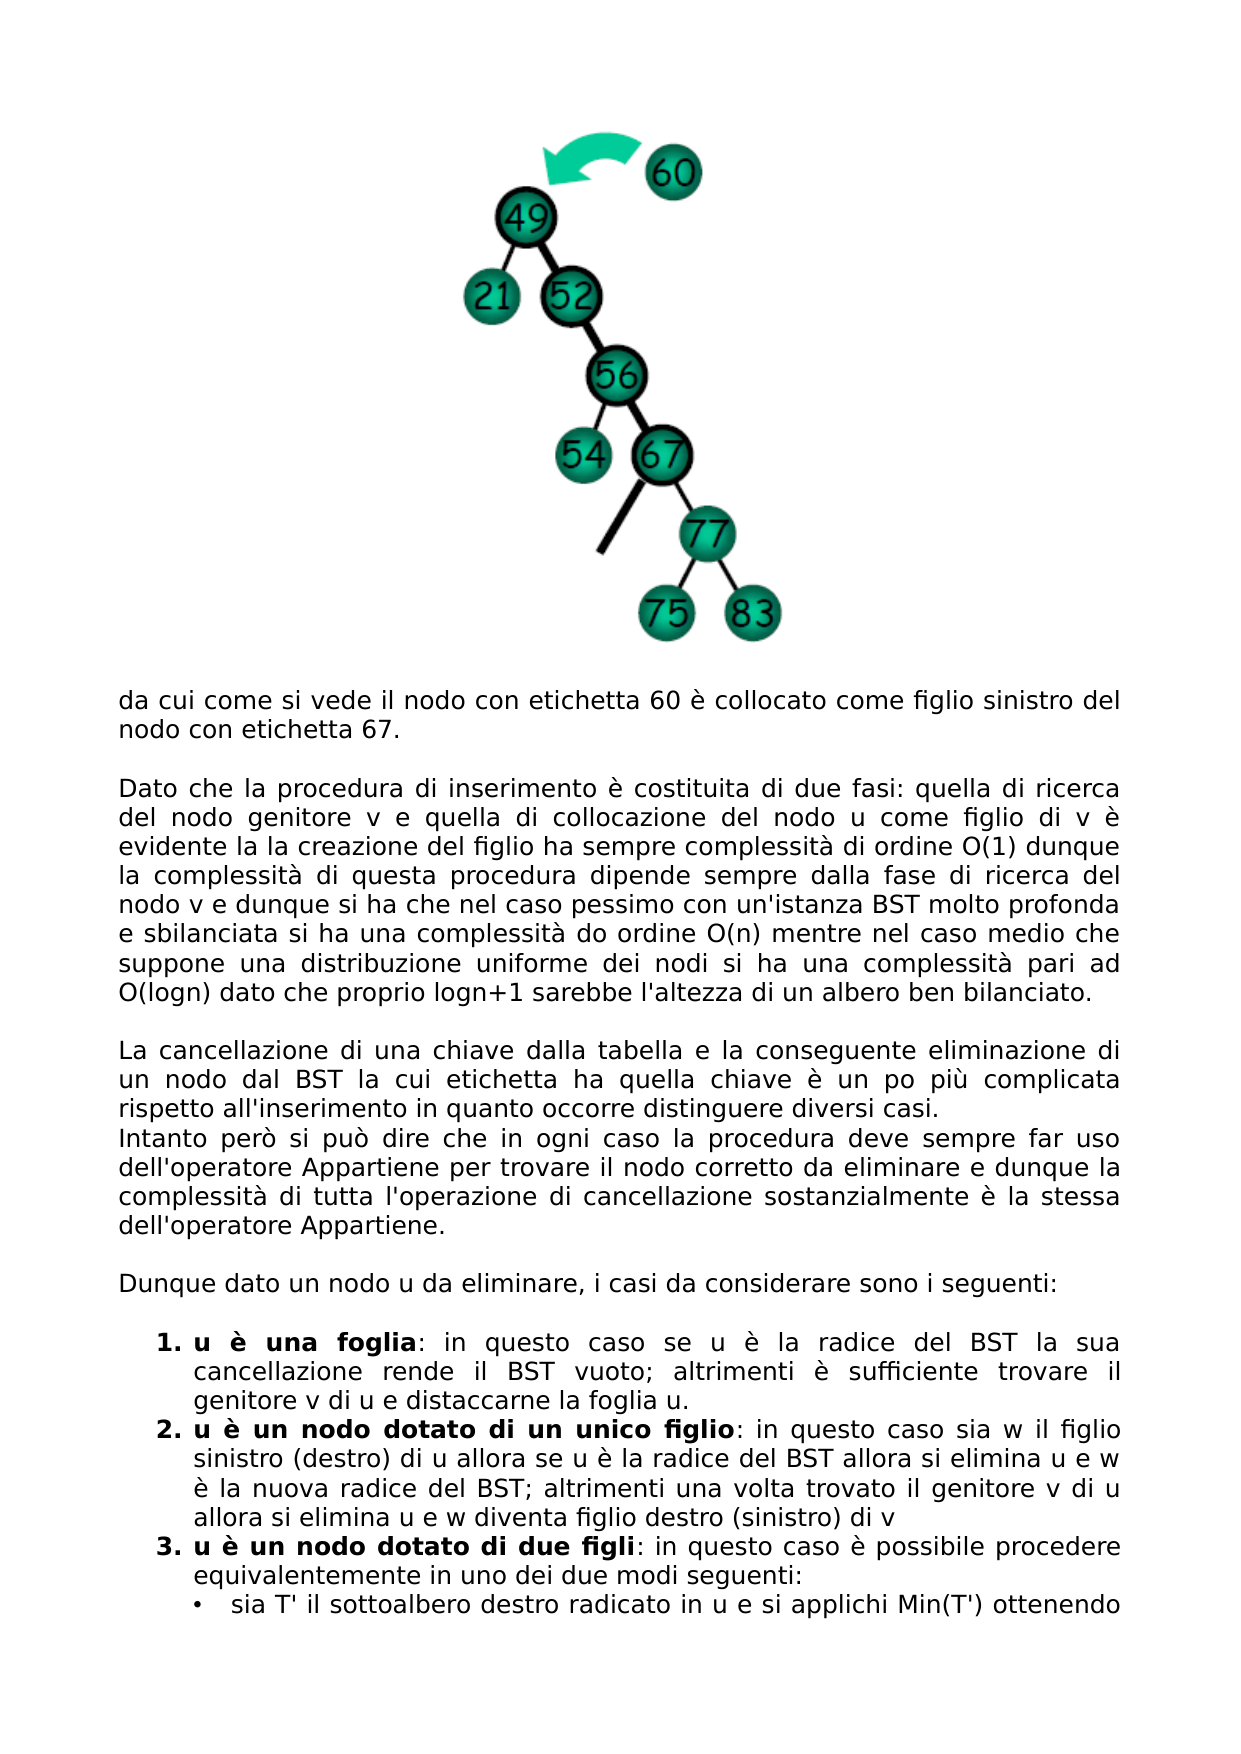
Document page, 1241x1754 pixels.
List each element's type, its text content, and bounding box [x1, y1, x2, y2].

text Dunque dato un nodo u da eliminare, i casi da considerare sono i seguenti: [118, 1269, 1122, 1299]
text La cancellazione di una chiave dalla tabella e la conseguente eliminazione di un nodo dal BST la cui etichetta ha quella chiave è un po più complicata rispetto all'inserimento in quanto occorre distinguere diversi casi. [118, 1036, 1122, 1124]
picture [440, 118, 801, 657]
list sia T' il sottoalbero destro radicato in u e si applichi Min(T') ottenendo [193, 1590, 1122, 1619]
text da cui come si vede il nodo con etichetta 60 è collocato come figlio sinistro del nodo con etichetta 67. [118, 686, 1122, 744]
list u è un nodo dotato di un unico figlio: in questo caso sia w il figlio sinistro (destro) di u allora se u è la radice del BST allora si elimina u e w è la nuova radice del BST; altrimenti una volta trovato il genitore v di u allora si elimina u e w diventa figlio destro (sinistro) di v [156, 1415, 1122, 1532]
list u è un nodo dotato di due figli: in questo caso è possibile procedere equivalentemente in uno dei due modi seguenti: [156, 1532, 1122, 1590]
list u è una foglia: in questo caso se u è la radice del BST la sua cancellazione rende il BST vuoto; altrimenti è sufficiente trovare il genitore v di u e distaccarne la foglia u. [156, 1328, 1122, 1415]
text Intanto però si può dire che in ogni caso la procedura deve sempre far uso dell'operatore Appartiene per trovare il nodo corretto da eliminare e dunque la complessità di tutta l'operazione di cancellazione sostanzialmente è la stessa dell'operatore Appartiene. [118, 1124, 1122, 1240]
text Dato che la procedura di inserimento è costituita di due fasi: quella di ricerca del nodo genitore v e quella di collocazione del nodo u come figlio di v è evidente la la creazione del figlio ha sempre complessità di ordine O(1) dunque la complessità di questa procedura dipende sempre dalla fase di ricerca del nodo v e dunque si ha che nel caso pessimo con un'istanza BST molto profonda e sbilanciata si ha una complessità do ordine O(n) mentre nel caso medio che suppone una distribuzione uniforme dei nodi si ha una complessità pari ad O(logn) dato che proprio logn+1 sarebbe l'altezza di un albero ben bilanciato. [118, 774, 1122, 1007]
